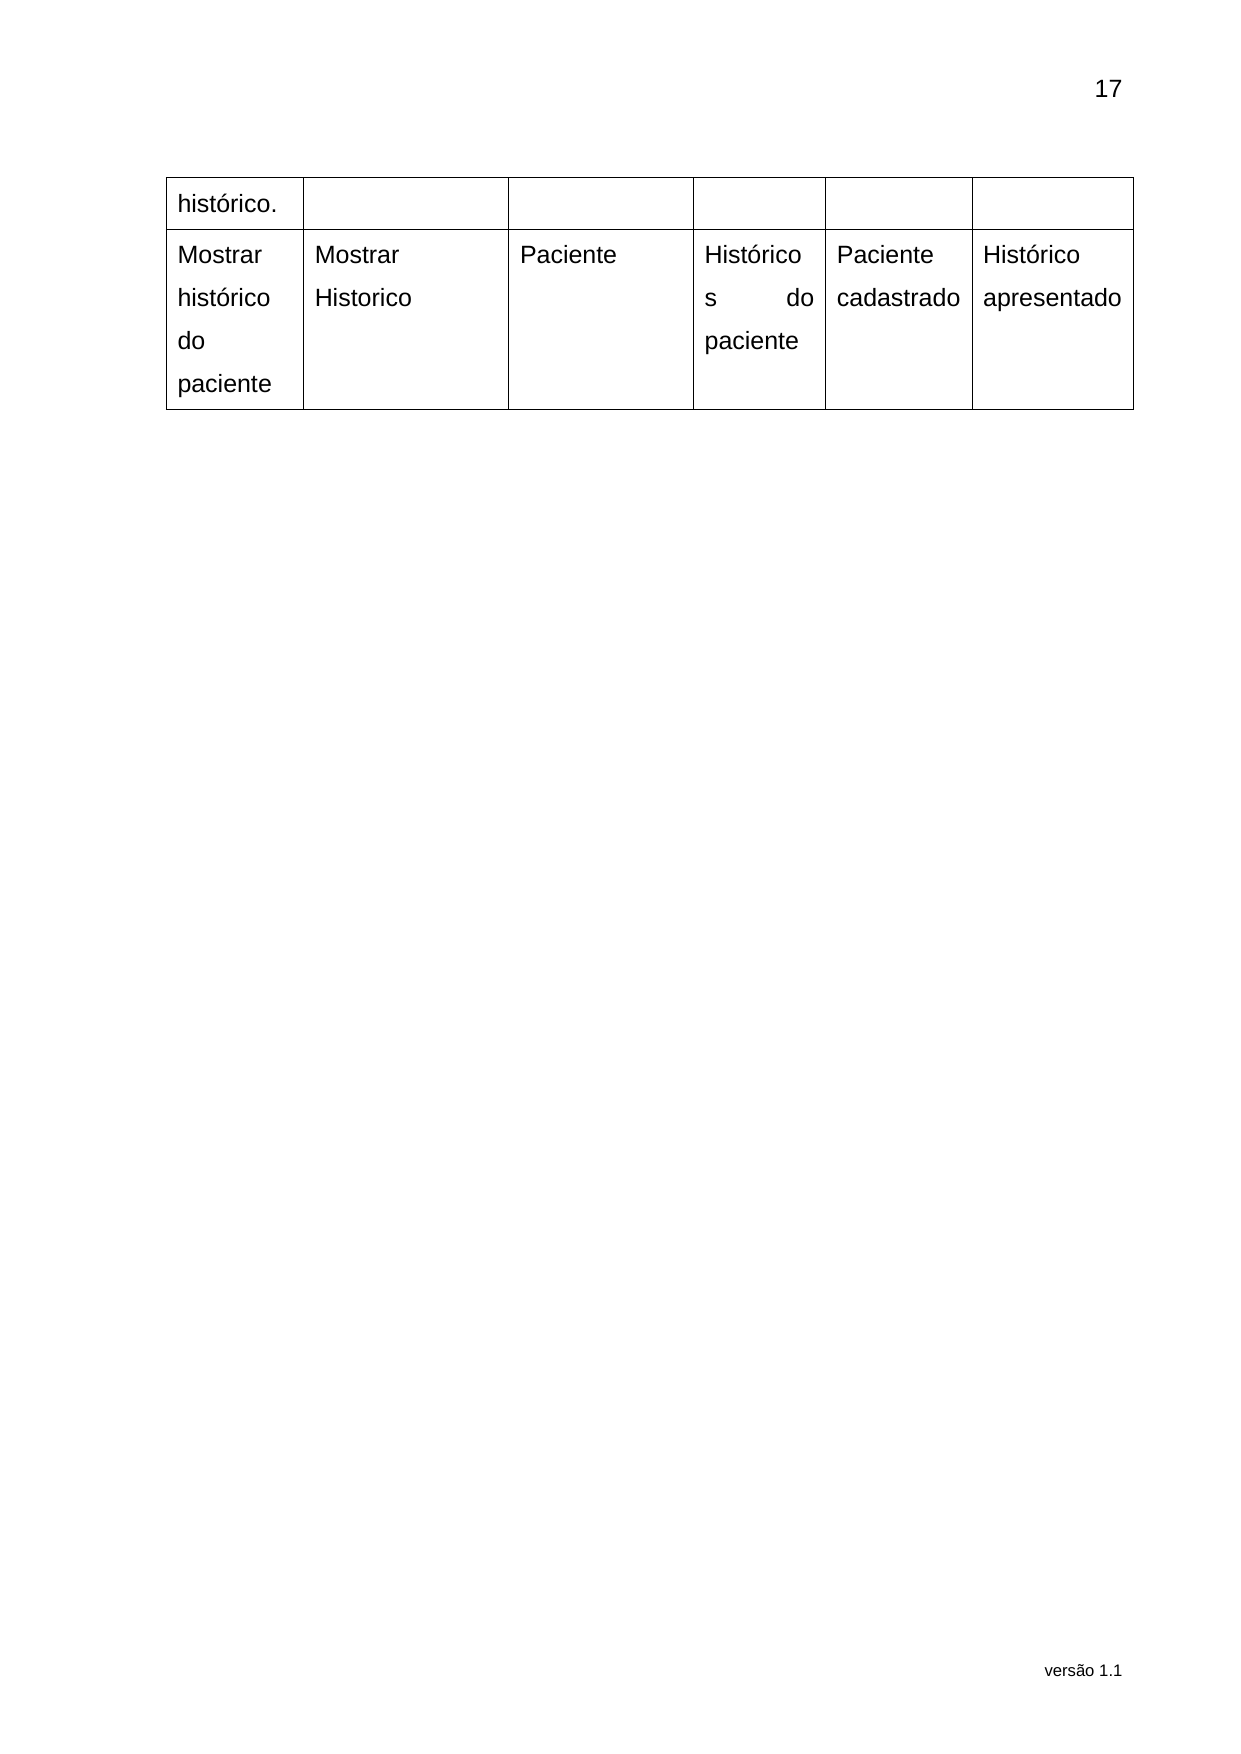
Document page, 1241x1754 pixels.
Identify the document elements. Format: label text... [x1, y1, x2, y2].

table_cell [304, 178, 508, 228]
table_cell Paciente cadastrado [826, 230, 972, 409]
table_cell [694, 178, 825, 228]
table_cell Mostrar Historico [304, 230, 508, 409]
table_cell histórico. [167, 178, 303, 228]
table_cell Históricos do paciente [694, 230, 825, 409]
table_cell Histórico apresentado [973, 230, 1133, 409]
table_cell [973, 178, 1133, 228]
table_cell Mostrar histórico do paciente [167, 230, 303, 409]
table_cell [826, 178, 972, 228]
table_cell Paciente [509, 230, 693, 409]
table_cell [509, 178, 693, 228]
